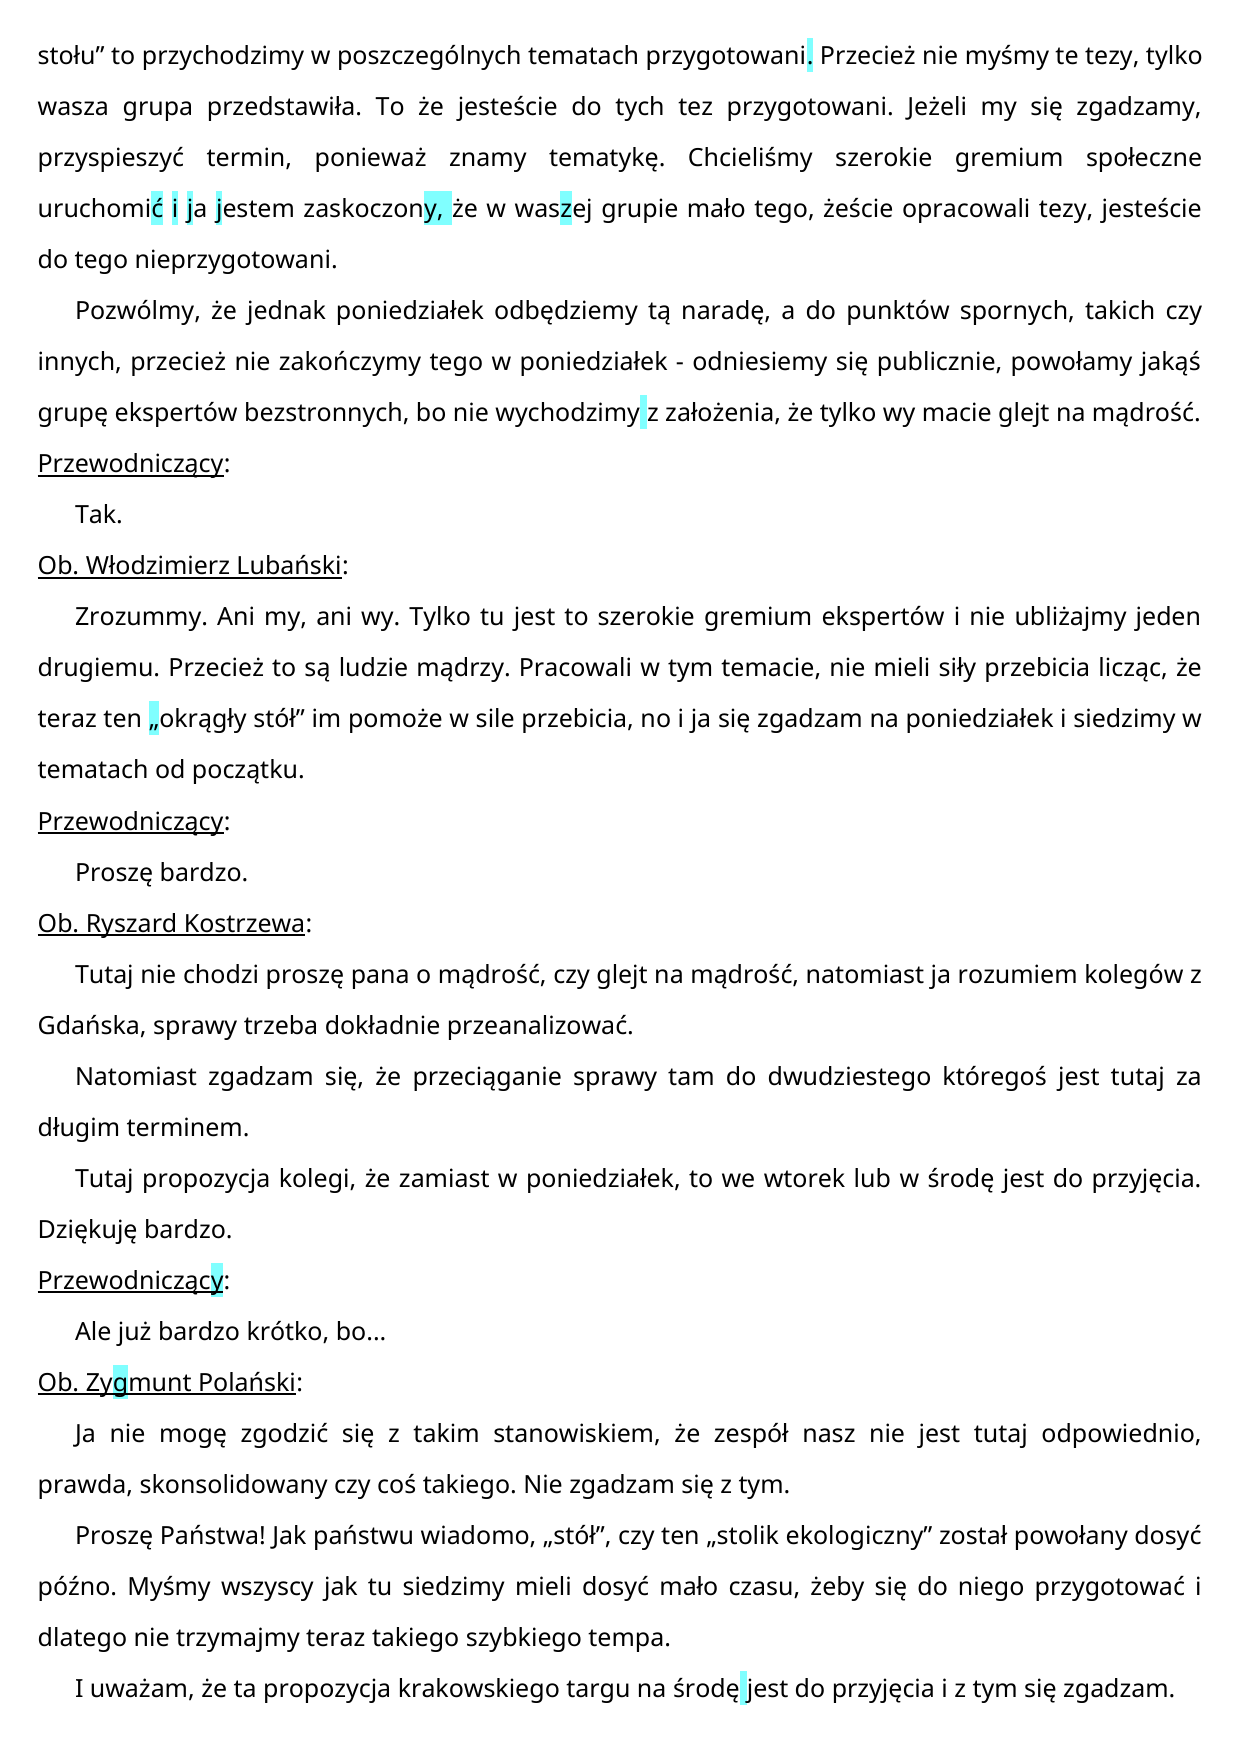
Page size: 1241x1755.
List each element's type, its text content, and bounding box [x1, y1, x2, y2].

text Przewodniczący: [37, 803, 1203, 837]
text Ob. Ryszard Kostrzewa: [37, 905, 1203, 939]
text Tak. [37, 497, 1203, 531]
text Ale już bardzo krótko, bo... [37, 1313, 1203, 1348]
text Proszę bardzo. [37, 854, 1203, 888]
text I uważam, że ta propozycja krakowskiego targu na środę jest do przyjęcia i z tym się zgadzam. [37, 1671, 1203, 1705]
text Pozwólmy, że jednak poniedziałek odbędziemy tą naradę, a do punktów spornych, takich czy innych, przecież nie zakończymy tego w poniedziałek - odniesiemy się publicznie, powołamy jakąś grupę ekspertów bezstronnych, bo nie wychodzimy z założenia, że tylko wy macie glejt na mądrość. [37, 293, 1203, 429]
text Ob. Zygmunt Polański: [37, 1364, 1203, 1399]
text Ob. Włodzimierz Lubański: [37, 548, 1203, 582]
text Przewodniczący: [37, 1262, 1203, 1297]
text Tutaj propozycja kolegi, że zamiast w poniedziałek, to we wtorek lub w środę jest do przyjęcia. Dziękuję bardzo. [37, 1160, 1203, 1246]
text Ja nie mogę zgodzić się z takim stanowiskiem, że zespół nasz nie jest tutaj odpowiednio, prawda, skonsolidowany czy coś takiego. Nie zgadzam się z tym. [37, 1416, 1203, 1501]
text Proszę Państwa! Jak państwu wiadomo, „stół”, czy ten „stolik ekologiczny” został powołany dosyć późno. Myśmy wszyscy jak tu siedzimy mieli dosyć mało czasu, żeby się do niego przygotować i dlatego nie trzymajmy teraz takiego szybkiego tempa. [37, 1518, 1203, 1654]
text Zrozummy. Ani my, ani wy. Tylko tu jest to szerokie gremium ekspertów i nie ubliżajmy jeden drugiemu. Przecież to są ludzie mądrzy. Pracowali w tym temacie, nie mieli siły przebicia licząc, że teraz ten „okrągły stół” im pomoże w sile przebicia, no i ja się zgadzam na poniedziałek i siedzimy w tematach od początku. [37, 599, 1203, 786]
text stołu” to przychodzimy w poszczególnych tematach przygotowani. Przecież nie myśmy te tezy, tylko wasza grupa przedstawiła. To że jesteście do tych tez przygotowani. Jeżeli my się zgadzamy, przyspieszyć termin, ponieważ znamy tematykę. Chcieliśmy szerokie gremium społeczne uruchomić i ja jestem zaskoczony, że w waszej grupie mało tego, żeście opracowali tezy, jesteście do tego nieprzygotowani. [37, 37, 1203, 276]
text Natomiast zgadzam się, że przeciąganie sprawy tam do dwudziestego któregoś jest tutaj za długim terminem. [37, 1058, 1203, 1143]
text Tutaj nie chodzi proszę pana o mądrość, czy glejt na mądrość, natomiast ja rozumiem kolegów z Gdańska, sprawy trzeba dokładnie przeanalizować. [37, 956, 1203, 1041]
text Przewodniczący: [37, 446, 1203, 480]
